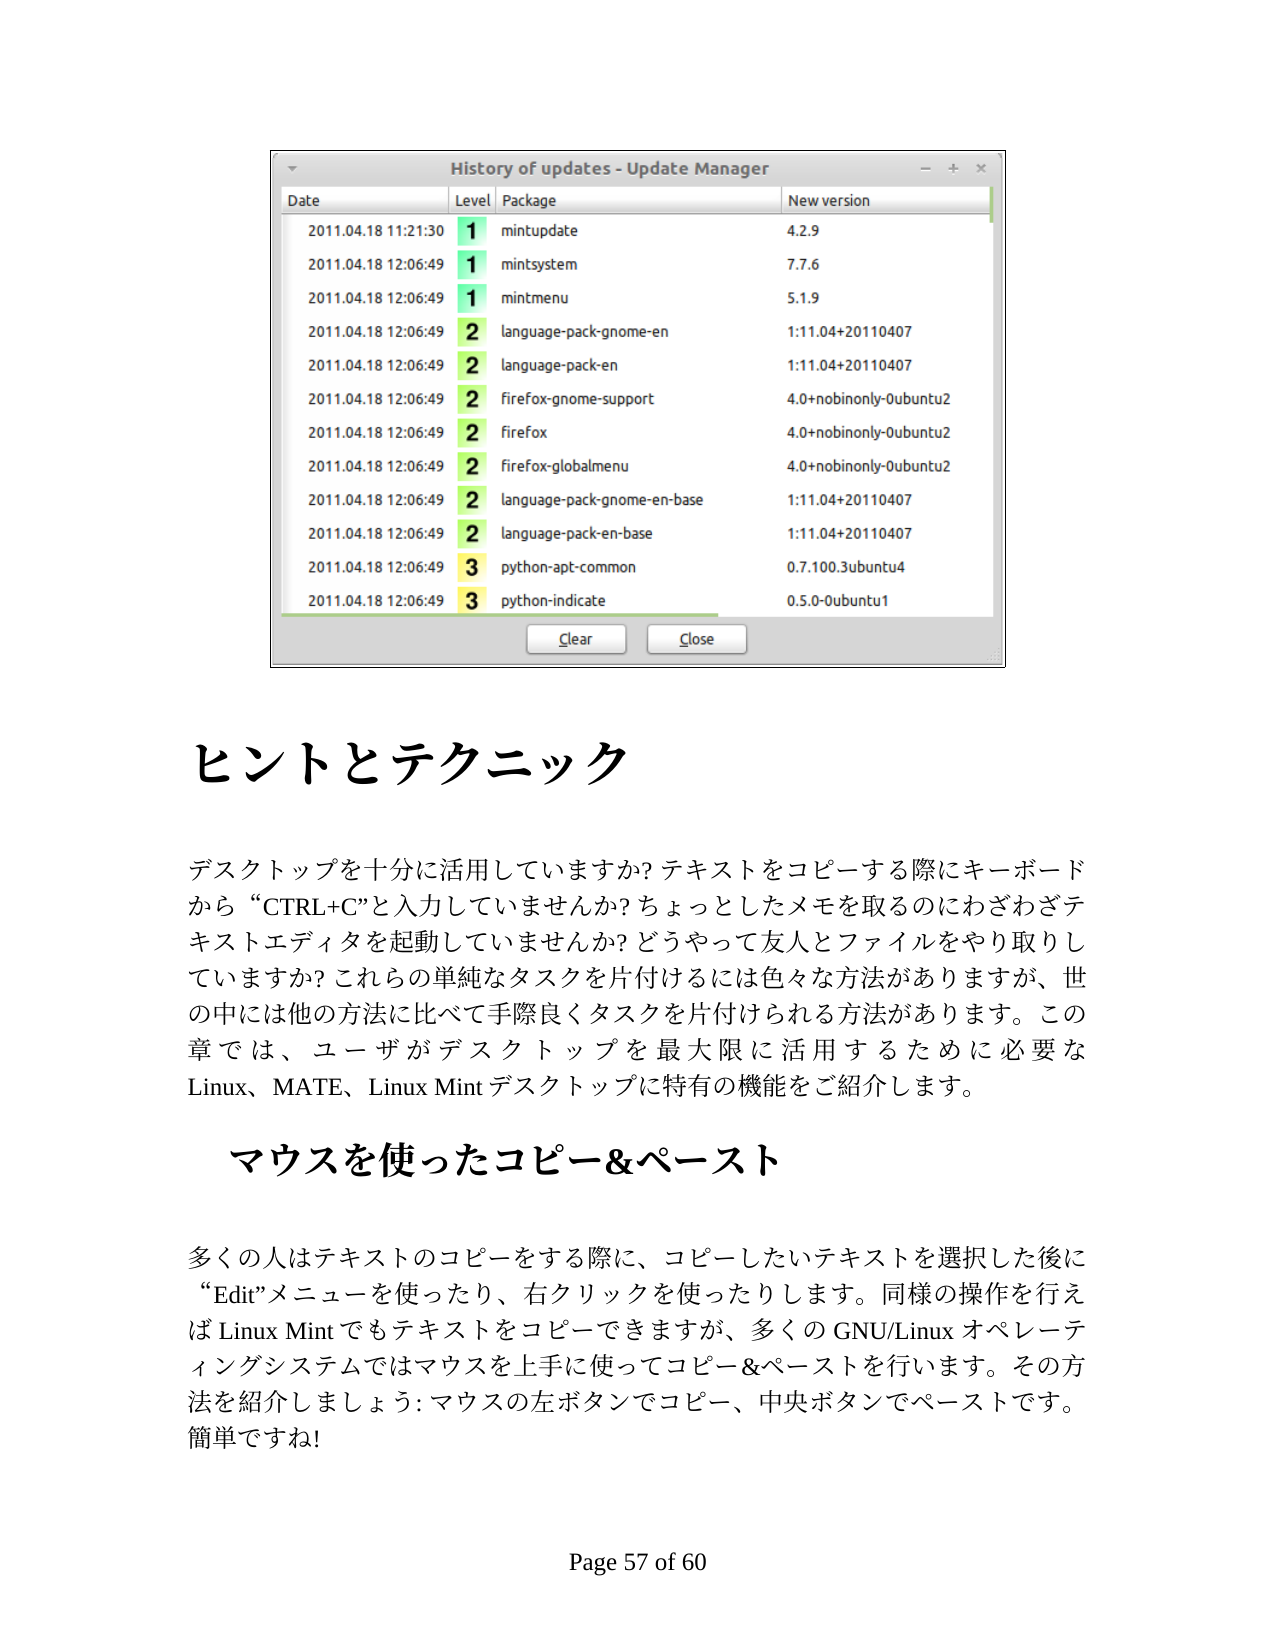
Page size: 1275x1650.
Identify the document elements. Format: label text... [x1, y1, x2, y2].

subtitle マウスを使ったコピー&ペースト [187, 1131, 1087, 1185]
picture [272, 153, 1003, 665]
subtitle ヒントとテクニック [187, 725, 1087, 797]
text デスクトップを十分に活用していますか? テキストをコピーする際にキーボードから“CTRL+C”と入力していませんか? ちょっとしたメモを取るのにわざわざテキストエディタを起動していませんか? どうやって友人とファイルをやり取りしていますか? これらの単純なタスクを片付けるには色々な方法がありますが、世の中には他の方法に比べて手際良くタスクを片付けられる方法があります。この章では、ユーザがデスクトップを最大限に活用するために必要なLinux、MATE、Linux Mintデスクトップに特有の機能をご紹介します。 [187, 851, 1087, 1102]
text 多くの人はテキストのコピーをする際に、コピーしたいテキストを選択した後に“Edit”メニューを使ったり、右クリックを使ったりします。同様の操作を行えばLinux Mintでもテキストをコピーできますが、多くのGNU/Linuxオペレーティングシステムではマウスを上手に使ってコピー&ペーストを行います。その方法を紹介しましょう: マウスの左ボタンでコピー、中央ボタンでペーストです。簡単ですね! [187, 1239, 1087, 1454]
